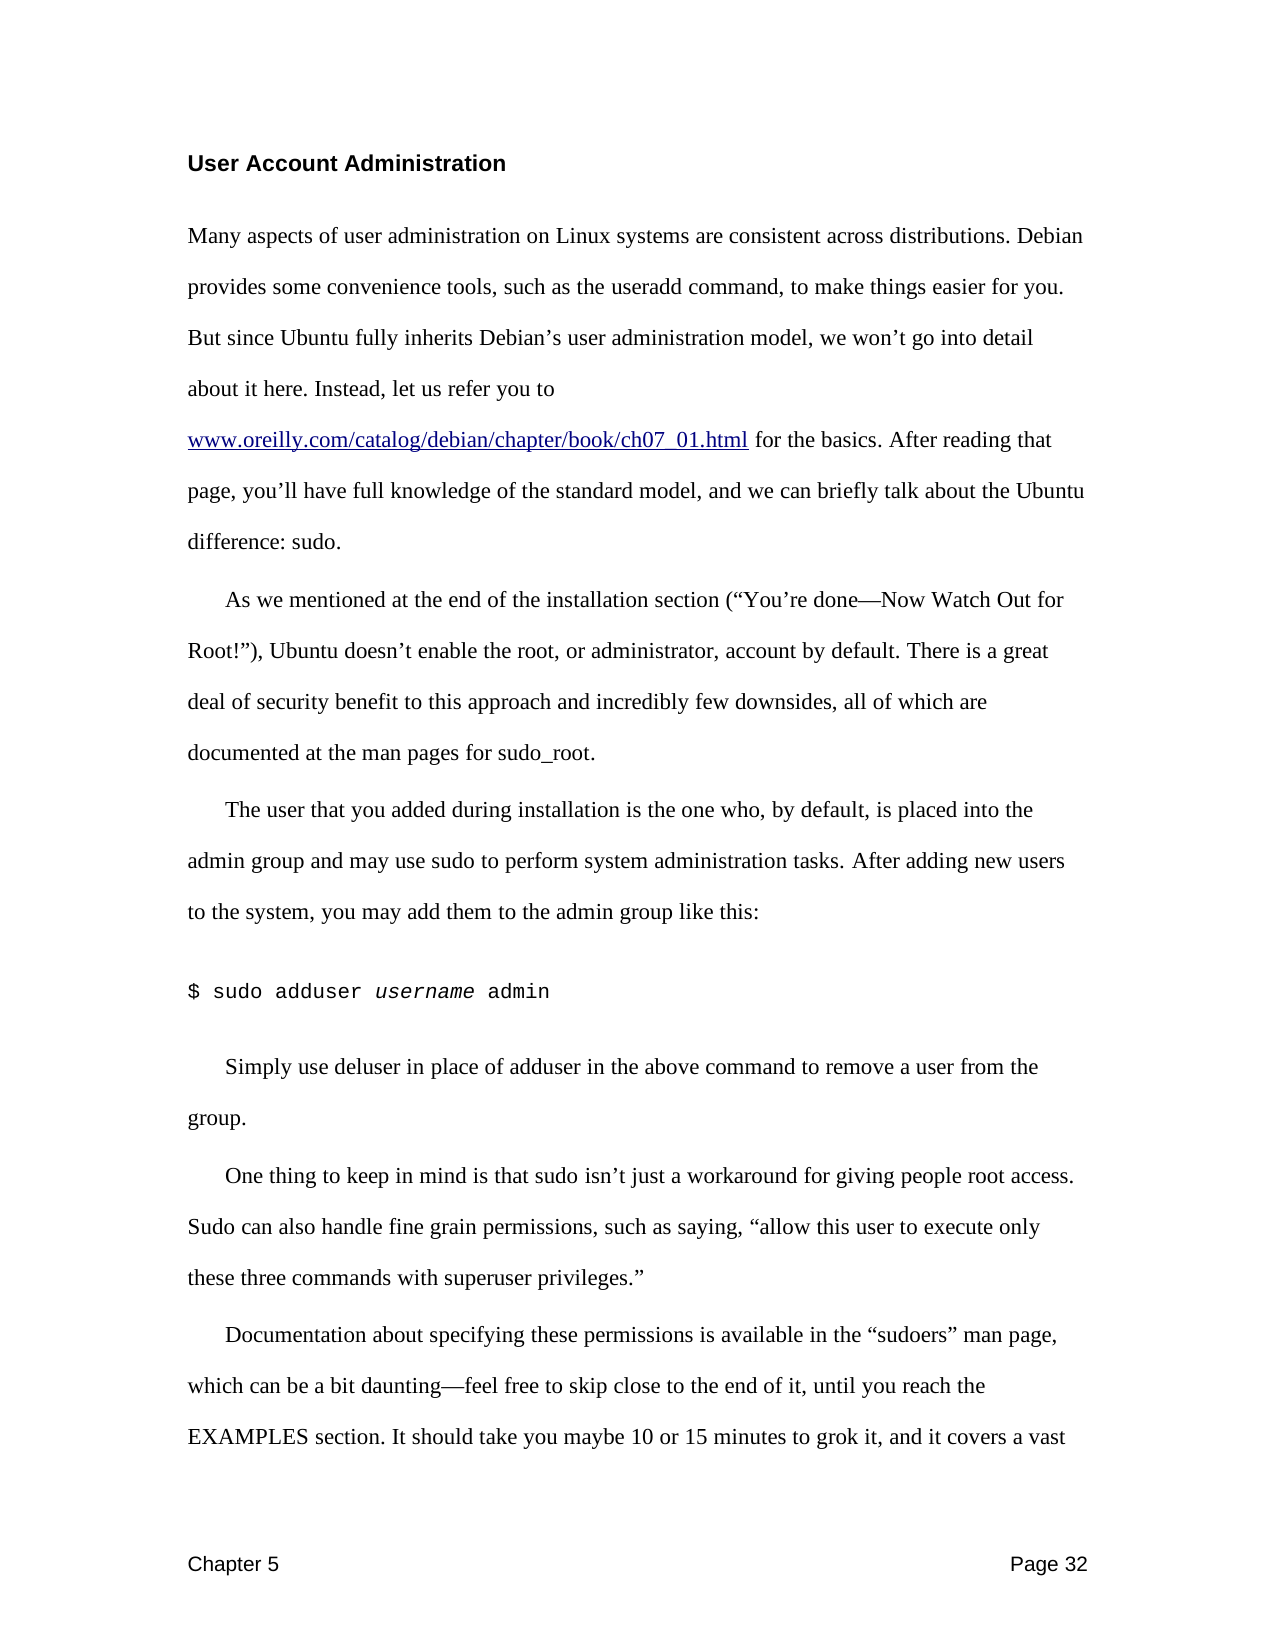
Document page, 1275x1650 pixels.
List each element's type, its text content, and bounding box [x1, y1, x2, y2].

text Many aspects of user administration on Linux systems are consistent across distributions. Debian provides some convenience tools, such as the useradd command, to make things easier for you. But since Ubuntu fully inherits Debian’s user administration model, we won’t go into detail about it here. Instead, let us refer you to www.oreilly.com/catalog/debian/chapter/book/ch07_01.html for the basics. After reading that page, you’ll have full knowledge of the standard model, and we can briefly talk about the Ubuntu difference: sudo. [187, 223, 1087, 555]
text Documentation about specifying these permissions is available in the “sudoers” man page, which can be a bit daunting—feel free to skip close to the end of it, until you reach the EXAMPLES section. It should take you maybe 10 or 15 minutes to grok it, and it covers a vast [187, 1322, 1087, 1449]
text The user that you added during installation is the one who, by default, is placed into the admin group and may use sudo to perform system administration tasks. After adding new users to the system, you may add them to the admin group like this: [187, 797, 1087, 924]
text As we mentioned at the end of the installation section (“You’re done—Now Watch Out for Root!”), Ubuntu doesn’t enable the root, or administrator, account by default. There is a great deal of security benefit to this approach and incredibly few downsides, all of which are documented at the man pages for sudo_root. [187, 586, 1087, 765]
text $ sudo adduser username admin [187, 981, 1087, 1005]
text User Account Administration [187, 150, 1087, 176]
text Simply use deluser in place of adduser in the above command to remove a user from the group. [187, 1054, 1087, 1131]
text One thing to keep in mind is that sudo isn’t just a workaround for giving people root access. Sudo can also handle fine grain permissions, such as saying, “allow this user to execute only these three commands with superuser privileges.” [187, 1162, 1087, 1290]
